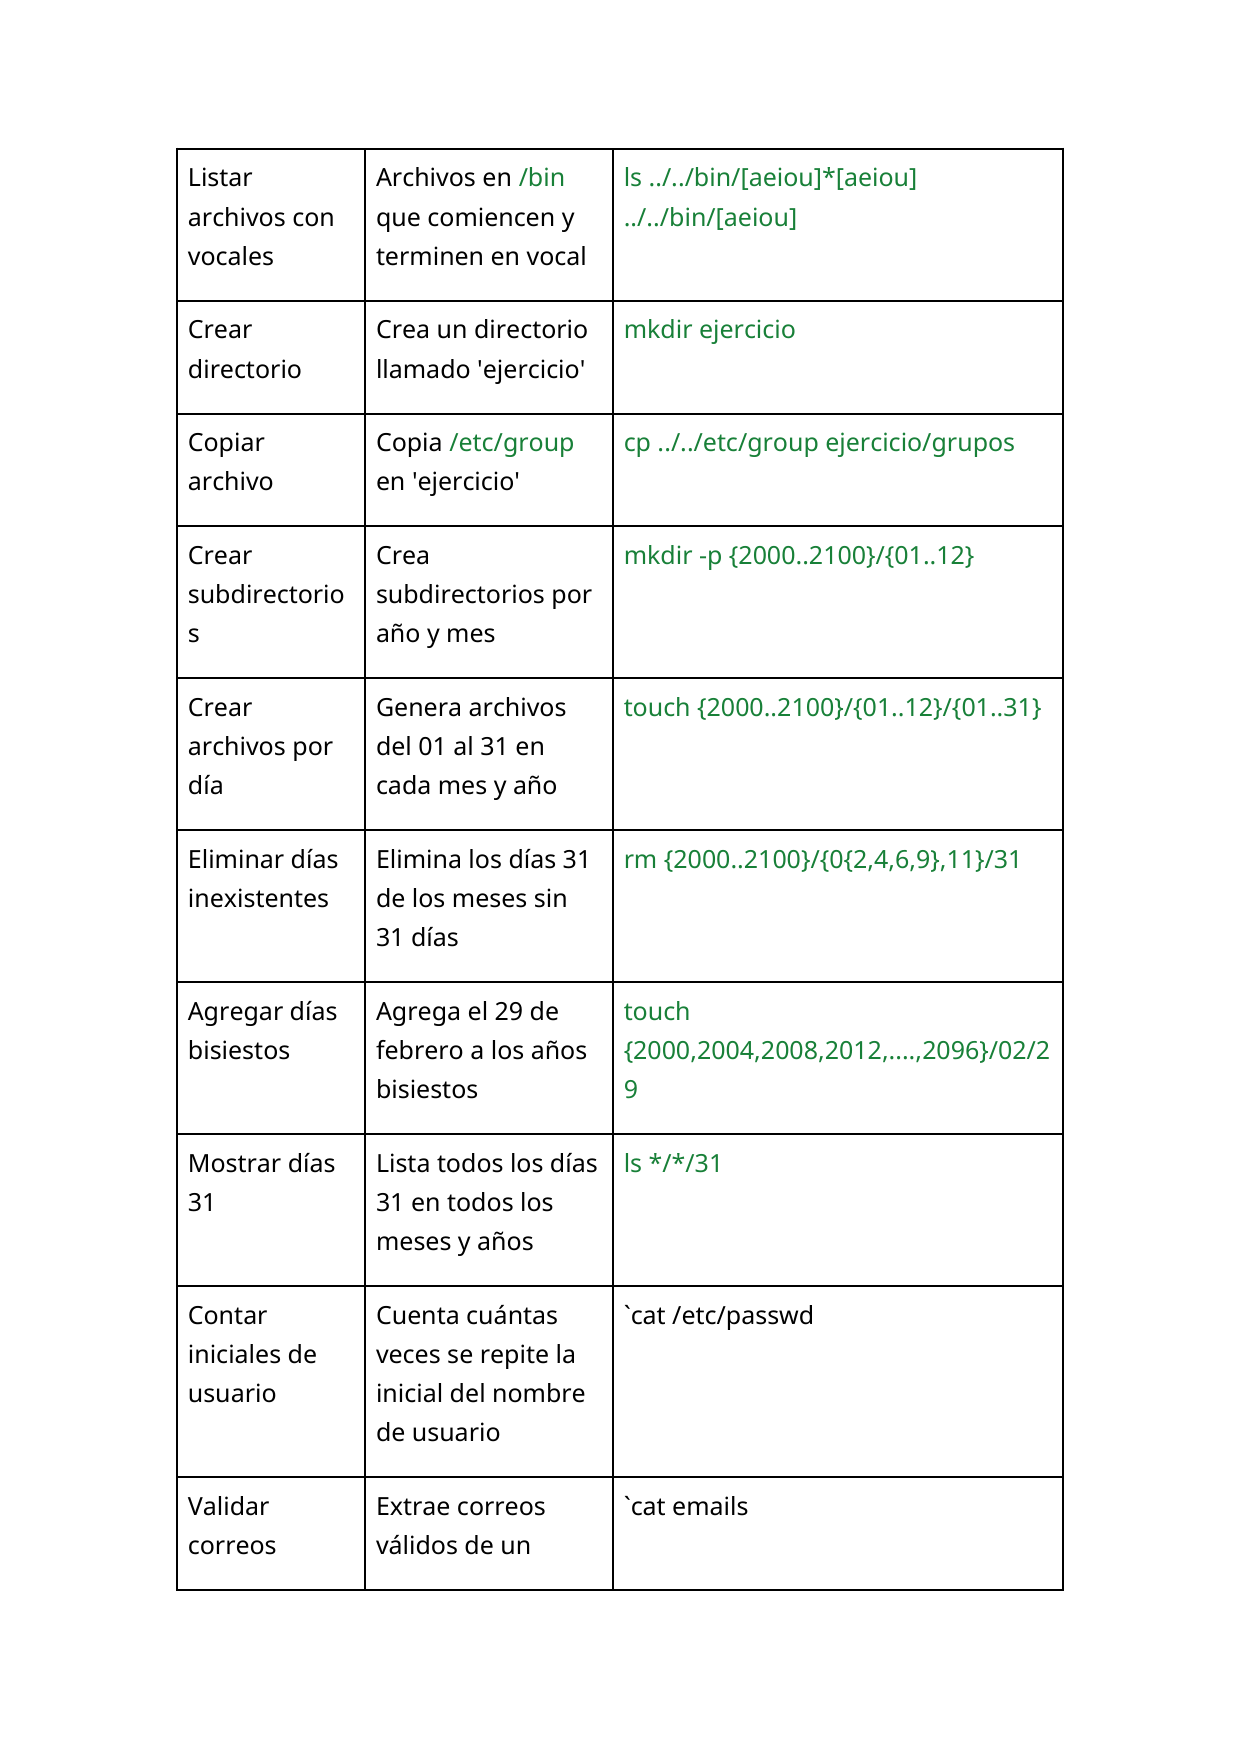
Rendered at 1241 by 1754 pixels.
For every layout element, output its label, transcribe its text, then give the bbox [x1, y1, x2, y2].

table_cell Crear subdirectorios [178, 527, 364, 677]
table_cell Mostrar días 31 [178, 1135, 364, 1285]
table_cell touch {2000,2004,2008,2012,....,2096}/02/29 [614, 983, 1062, 1133]
table_cell `cat emails [614, 1478, 1062, 1589]
table_cell `cat /etc/passwd [614, 1287, 1062, 1476]
table_cell Extrae correos válidos de un [366, 1478, 612, 1589]
table_cell Crear directorio [178, 302, 364, 412]
table_cell Crea subdirectorios por año y mes [366, 527, 612, 677]
table_cell ls ../../bin/[aeiou]*[aeiou] ../../bin/[aeiou] [614, 150, 1062, 299]
table_cell Archivos en /bin que comiencen y terminen en vocal [366, 150, 612, 299]
table_cell Copia /etc/group en 'ejercicio' [366, 415, 612, 525]
table_cell Agregar días bisiestos [178, 983, 364, 1133]
table_cell Crea un directorio llamado 'ejercicio' [366, 302, 612, 412]
table_cell ls */*/31 [614, 1135, 1062, 1285]
table_cell Agrega el 29 de febrero a los años bisiestos [366, 983, 612, 1133]
table_cell touch {2000..2100}/{01..12}/{01..31} [614, 679, 1062, 829]
table_cell Crear archivos por día [178, 679, 364, 829]
table_cell Lista todos los días 31 en todos los meses y años [366, 1135, 612, 1285]
table_cell Elimina los días 31 de los meses sin 31 días [366, 831, 612, 981]
table_cell Contar iniciales de usuario [178, 1287, 364, 1476]
table_cell mkdir -p {2000..2100}/{01..12} [614, 527, 1062, 677]
table_cell Listar archivos con vocales [178, 150, 364, 299]
table_cell Copiar archivo [178, 415, 364, 525]
table_cell Eliminar días inexistentes [178, 831, 364, 981]
table_cell mkdir ejercicio [614, 302, 1062, 412]
table_cell rm {2000..2100}/{0{2,4,6,9},11}/31 [614, 831, 1062, 981]
table_cell cp ../../etc/group ejercicio/grupos [614, 415, 1062, 525]
table_cell Validar correos [178, 1478, 364, 1589]
table_cell Cuenta cuántas veces se repite la inicial del nombre de usuario [366, 1287, 612, 1476]
table_cell Genera archivos del 01 al 31 en cada mes y año [366, 679, 612, 829]
